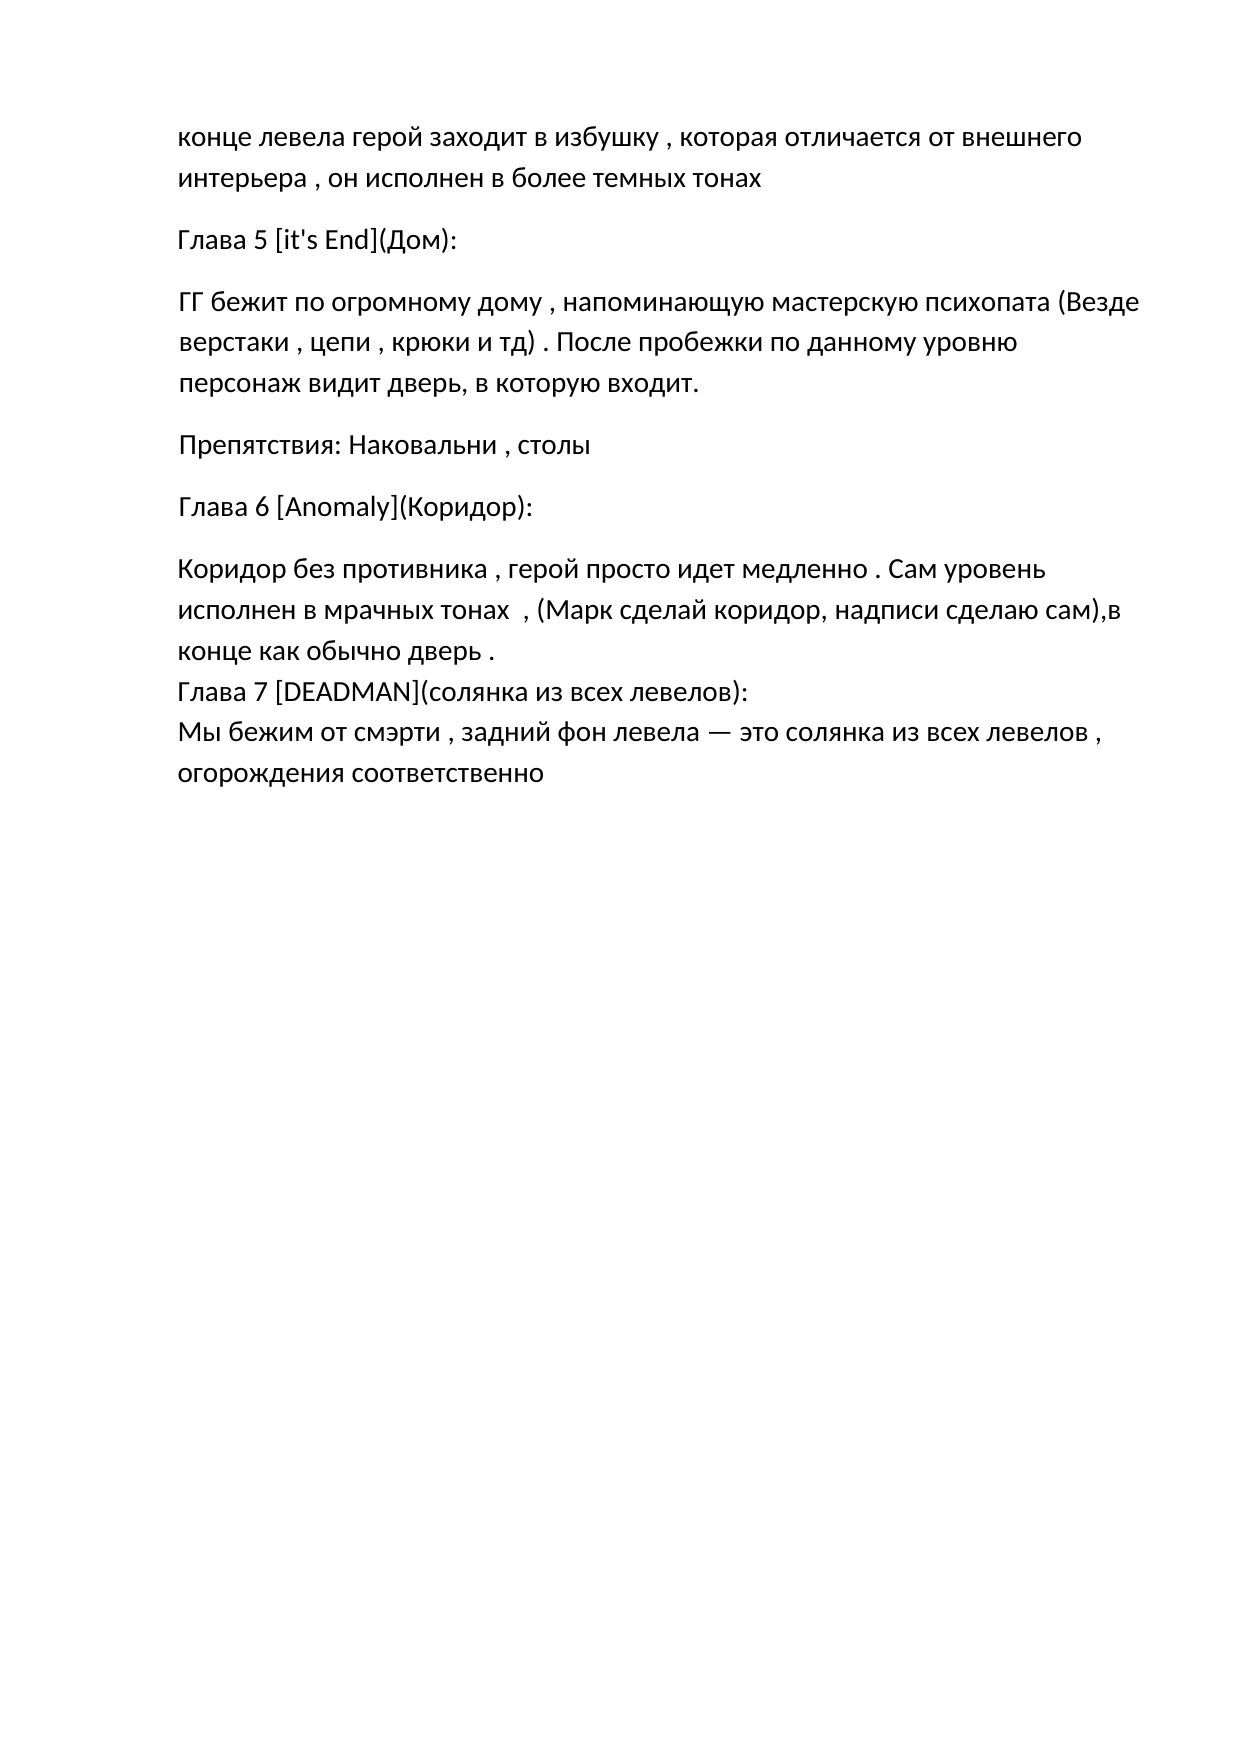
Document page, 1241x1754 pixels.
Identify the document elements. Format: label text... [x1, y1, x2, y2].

text Глава 5 [it's End](Дом): [177, 221, 1152, 256]
text конце левела герой заходит в избушку , которая отличается от внешнего интерьера , он исполнен в более темных тонах [177, 118, 1152, 195]
text ГГ бежит по огромному дому , напоминающую мастерскую психопата (Везде верстаки , цепи , крюки и тд) . После пробежки по данному уровню персонаж видит дверь, в которую входит. [179, 283, 1152, 400]
text Глава 6 [Anomaly](Коридор): [179, 488, 1152, 524]
text Коридор без противника , герой просто идет медленно . Сам уровень исполнен в мрачных тонах , (Марк сделай коридор, надписи сделаю сам),в конце как обычно дверь . Глава 7 [DEADMAN](солянка из всех левелов): Мы бежим от смэрти , задний фон левела — это солянка из всех левелов , огорождения соответственно [177, 550, 1152, 790]
text Препятствия: Наковальни , столы [179, 426, 1152, 462]
